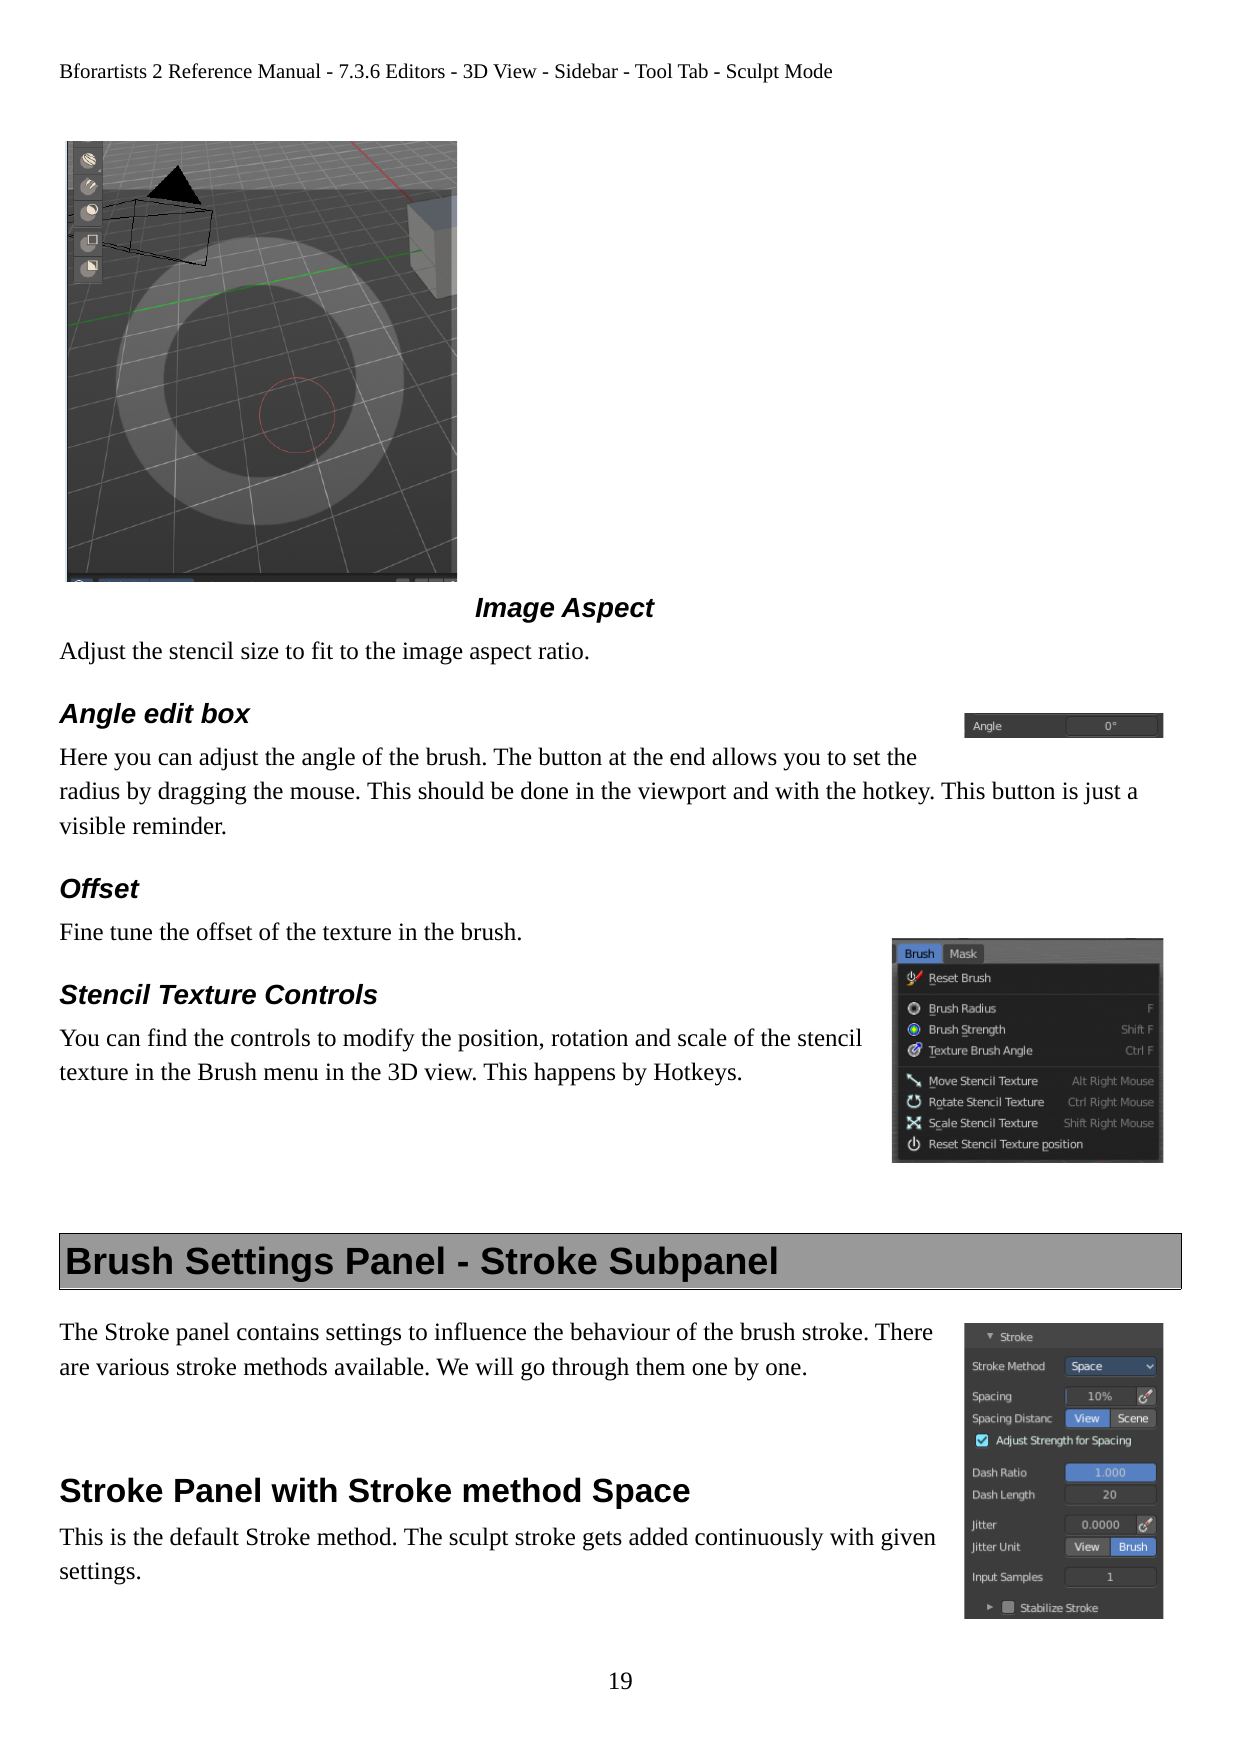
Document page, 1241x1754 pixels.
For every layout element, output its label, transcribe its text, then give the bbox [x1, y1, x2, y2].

subtitle Offset [59, 872, 1181, 904]
picture [964, 1323, 1164, 1619]
subtitle Stroke Panel with Stroke method Space [59, 1471, 964, 1509]
text The Stroke panel contains settings to influence the behaviour of the brush stroke. There are various stroke methods available. We will go through them one by one. [59, 1317, 1181, 1381]
table_header Brush Settings Panel - Stroke Subpanel [60, 1234, 1181, 1288]
picture [964, 713, 1164, 738]
picture [65, 141, 458, 582]
text This is the default Stroke method. The sculpt stroke gets added continuously with given settings. [59, 1522, 964, 1585]
subtitle Angle edit box [59, 698, 1181, 729]
text Adjust the stencil size to fit to the image aspect ratio. [59, 636, 1181, 665]
subtitle [1164, 978, 1181, 1010]
text Fine tune the offset of the texture in the brush. [59, 917, 1181, 946]
text You can find the controls to modify the position, rotation and scale of the stencil texture in the Brush menu in the 3D view. This happens by Hotkeys. [59, 1023, 891, 1086]
picture [891, 938, 1164, 1163]
subtitle Stencil Texture Controls [59, 978, 891, 1010]
subtitle Image Aspect [59, 592, 1181, 623]
text Here you can adjust the angle of the brush. The button at the end allows you to set the radius by dragging the mouse. This should be done in the viewport and with the hotkey. This button is just a visible reminder. [59, 742, 1181, 840]
